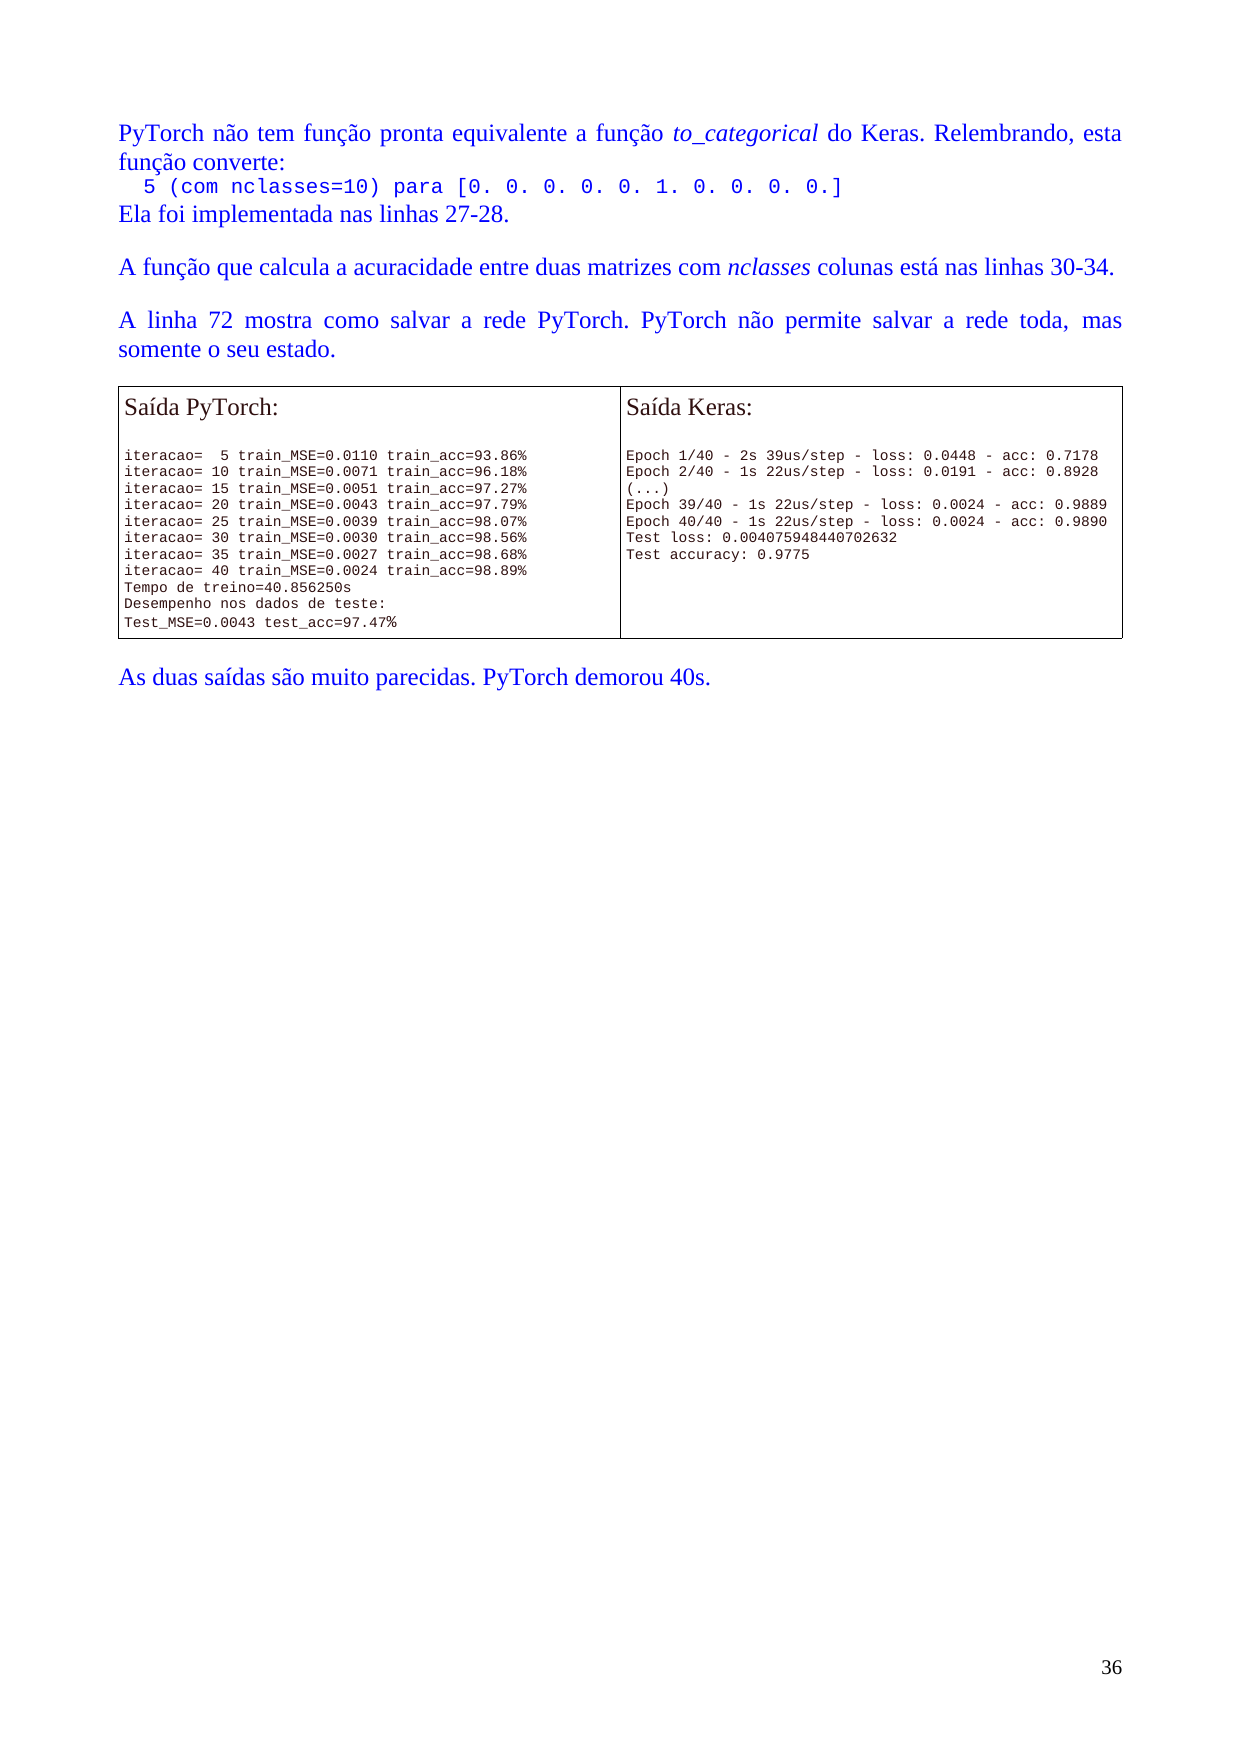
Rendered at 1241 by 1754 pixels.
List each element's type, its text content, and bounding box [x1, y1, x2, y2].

table_header Saída Keras: Epoch 1/40 - 2s 39us/step - loss: 0.0448 - acc: 0.7178 Epoch 2/40 - 1s 22us/step - loss: 0.0191 - acc: 0.8928 (...) Epoch 39/40 - 1s 22us/step - loss: 0.0024 - acc: 0.9889 Epoch 40/40 - 1s 22us/step - loss: 0.0024 - acc: 0.9890 Test loss: 0.004075948440702632 Test accuracy: 0.9775 [621, 387, 1122, 638]
table_header Saída PyTorch: iteracao= 5 train_MSE=0.0110 train_acc=93.86% iteracao= 10 train_MSE=0.0071 train_acc=96.18% iteracao= 15 train_MSE=0.0051 train_acc=97.27% iteracao= 20 train_MSE=0.0043 train_acc=97.79% iteracao= 25 train_MSE=0.0039 train_acc=98.07% iteracao= 30 train_MSE=0.0030 train_acc=98.56% iteracao= 35 train_MSE=0.0027 train_acc=98.68% iteracao= 40 train_MSE=0.0024 train_acc=98.89% Tempo de treino=40.856250s Desempenho nos dados de teste: Test_MSE=0.0043 test_acc=97.47% [119, 387, 620, 638]
text PyTorch não tem função pronta equivalente a função to_categorical do Keras. Relembrando, esta função converte: [118, 118, 1122, 176]
text A função que calcula a acuracidade entre duas matrizes com nclasses colunas está nas linhas 30-34. [118, 252, 1122, 281]
text Ela foi implementada nas linhas 27-28. [118, 199, 1122, 228]
text A linha 72 mostra como salvar a rede PyTorch. PyTorch não permite salvar a rede toda, mas somente o seu estado. [118, 305, 1122, 362]
text 5 (com nclasses=10) para [0. 0. 0. 0. 0. 1. 0. 0. 0. 0.] [118, 176, 1122, 199]
text As duas saídas são muito parecidas. PyTorch demorou 40s. [118, 662, 1122, 691]
